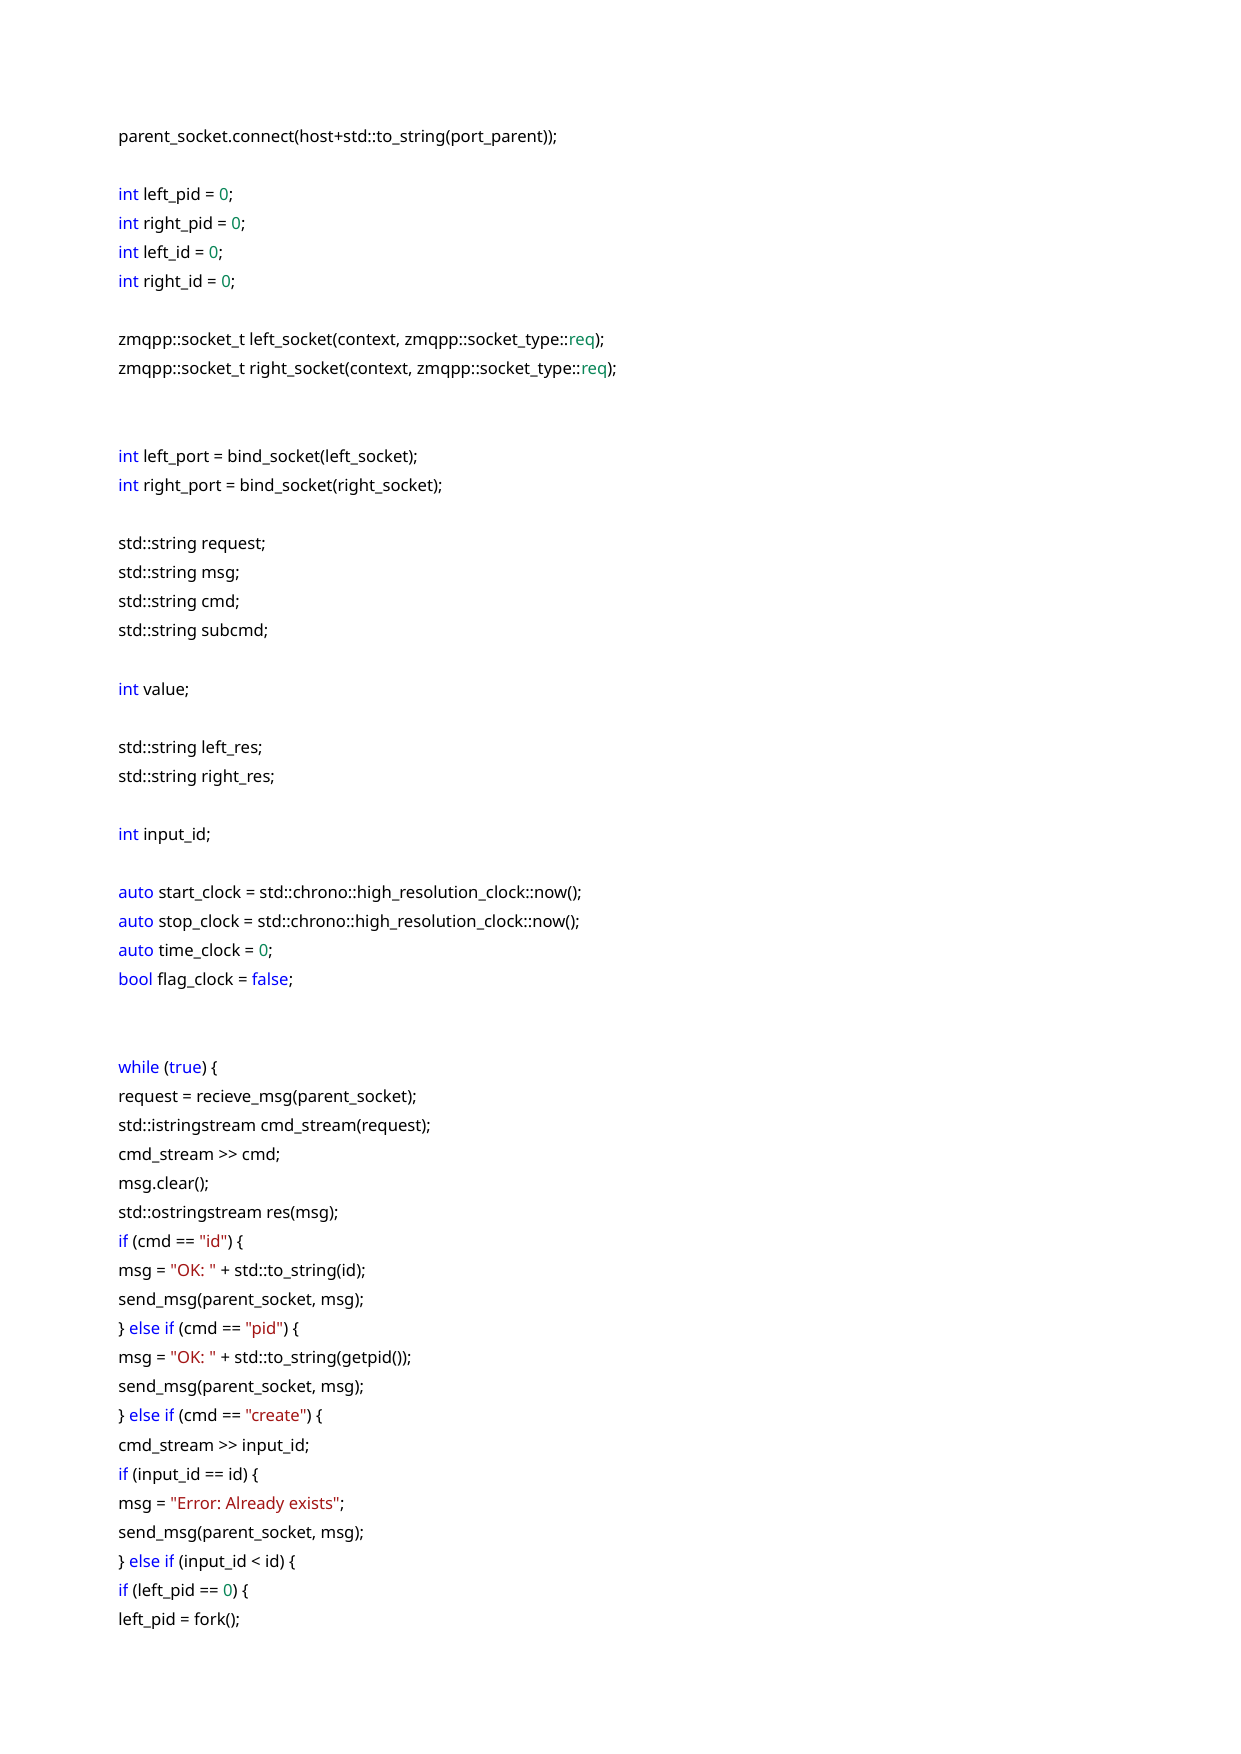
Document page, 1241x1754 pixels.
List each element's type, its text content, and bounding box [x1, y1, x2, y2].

text if (input_id == id) { [118, 1456, 1122, 1485]
text int right_id = 0; [118, 263, 1122, 292]
text auto start_clock = std::chrono::high_resolution_clock::now(); [118, 874, 1122, 903]
text while (true) { [118, 1049, 1122, 1078]
text send_msg(parent_socket, msg); [118, 1514, 1122, 1543]
text } else if (input_id < id) { [118, 1543, 1122, 1572]
text request = recieve_msg(parent_socket); [118, 1078, 1122, 1107]
text int right_pid = 0; [118, 205, 1122, 234]
text zmqpp::socket_t left_socket(context, zmqpp::socket_type::req); [118, 322, 1122, 351]
text int right_port = bind_socket(right_socket); [118, 467, 1122, 496]
text std::string request; [118, 525, 1122, 554]
text std::istringstream cmd_stream(request); [118, 1107, 1122, 1136]
text int left_port = bind_socket(left_socket); [118, 438, 1122, 467]
text send_msg(parent_socket, msg); [118, 1369, 1122, 1398]
text msg.clear(); [118, 1165, 1122, 1194]
text std::string cmd; [118, 583, 1122, 613]
text if (cmd == "id") { [118, 1223, 1122, 1252]
text } else if (cmd == "pid") { [118, 1311, 1122, 1339]
text msg = "OK: " + std::to_string(id); [118, 1252, 1122, 1281]
text bool flag_clock = false; [118, 961, 1122, 990]
text } else if (cmd == "create") { [118, 1398, 1122, 1427]
text std::string left_res; [118, 729, 1122, 758]
text cmd_stream >> input_id; [118, 1427, 1122, 1456]
text auto time_clock = 0; [118, 932, 1122, 961]
text cmd_stream >> cmd; [118, 1136, 1122, 1165]
text std::string subcmd; [118, 613, 1122, 642]
text int left_pid = 0; [118, 176, 1122, 205]
text msg = "Error: Already exists"; [118, 1485, 1122, 1514]
text left_pid = fork(); [118, 1601, 1122, 1630]
text auto stop_clock = std::chrono::high_resolution_clock::now(); [118, 903, 1122, 932]
text int left_id = 0; [118, 234, 1122, 263]
text std::string right_res; [118, 758, 1122, 787]
text std::string msg; [118, 554, 1122, 583]
text if (left_pid == 0) { [118, 1572, 1122, 1601]
text send_msg(parent_socket, msg); [118, 1281, 1122, 1311]
text zmqpp::socket_t right_socket(context, zmqpp::socket_type::req); [118, 351, 1122, 380]
text int input_id; [118, 816, 1122, 845]
text std::ostringstream res(msg); [118, 1194, 1122, 1223]
text parent_socket.connect(host+std::to_string(port_parent)); [118, 118, 1122, 147]
text msg = "OK: " + std::to_string(getpid()); [118, 1339, 1122, 1369]
text int value; [118, 671, 1122, 700]
